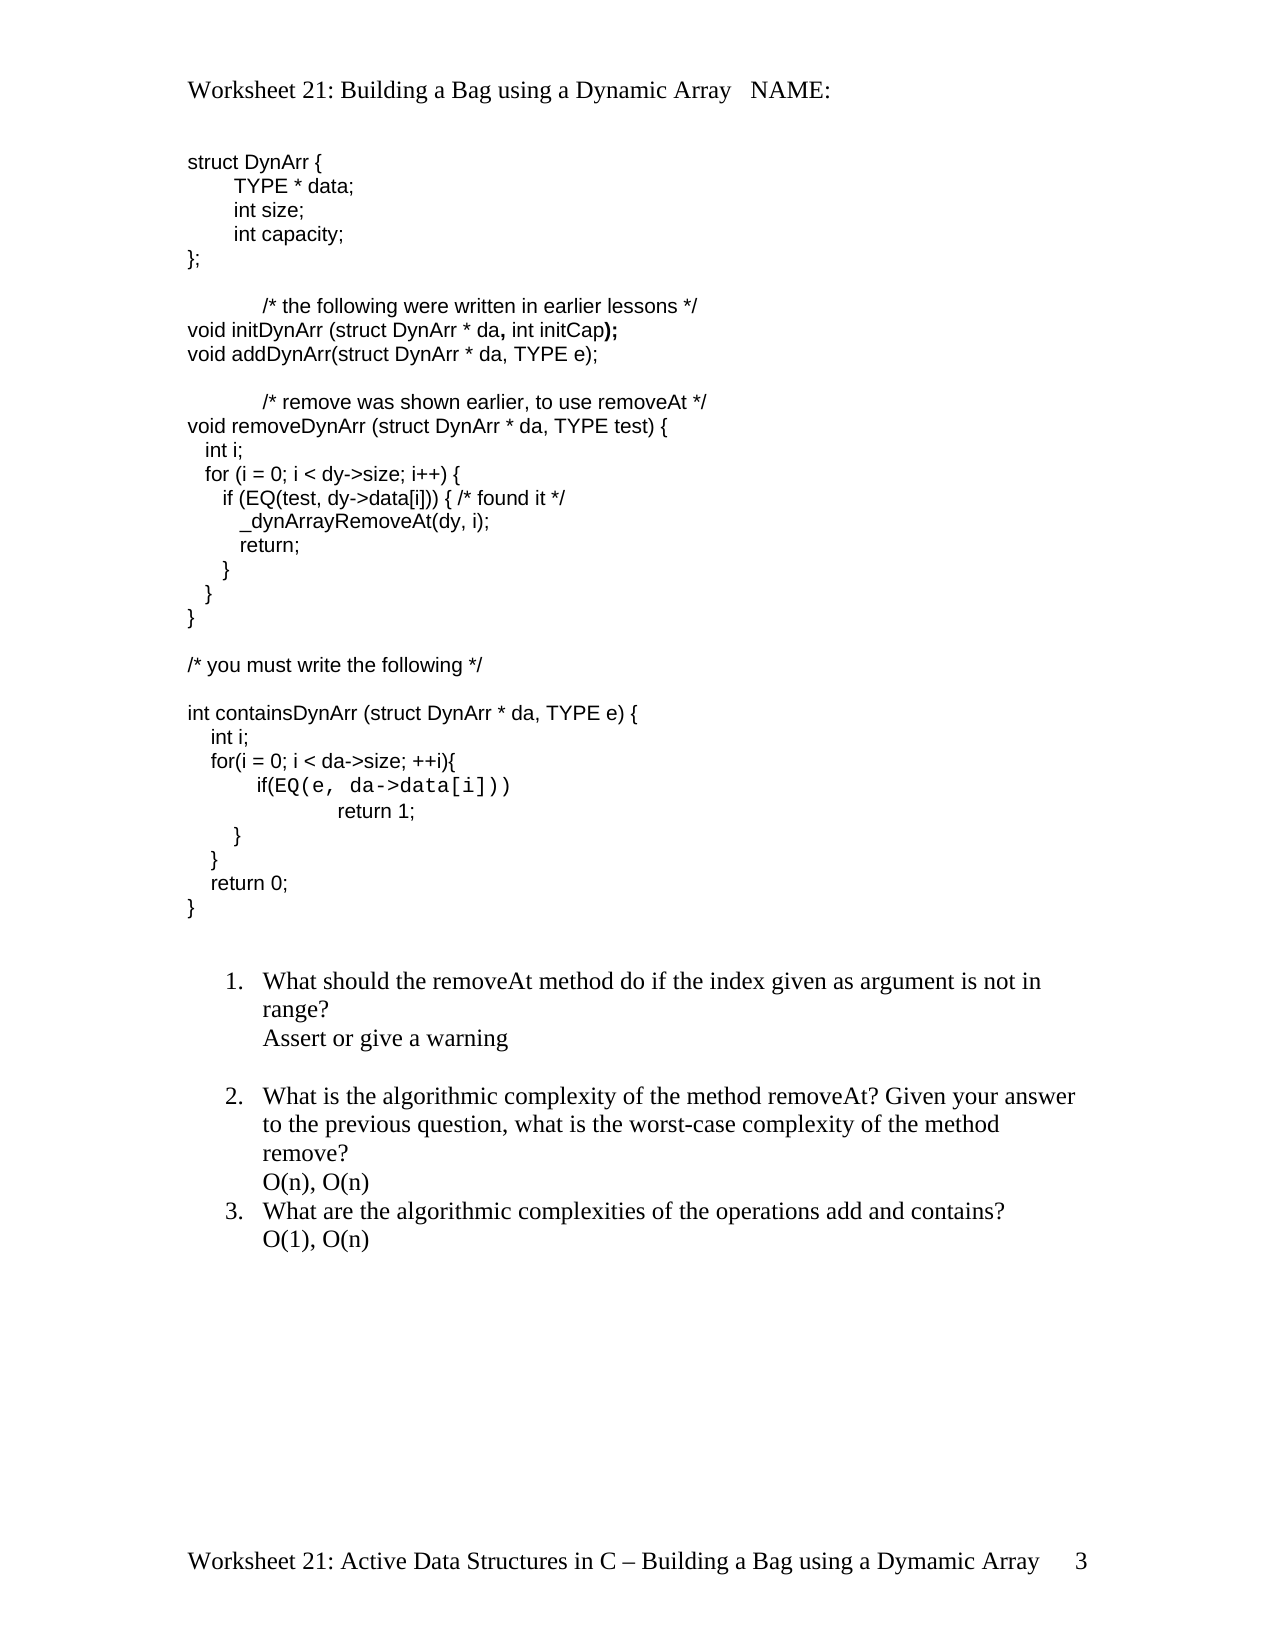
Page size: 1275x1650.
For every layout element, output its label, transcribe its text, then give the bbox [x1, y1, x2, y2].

text return; [187, 533, 1087, 557]
text } [187, 557, 1087, 581]
text _dynArrayRemoveAt(dy, i); [187, 509, 1087, 533]
text }; [187, 246, 1087, 270]
text void initDynArr (struct DynArr * da, int initCap); [187, 318, 1087, 342]
list What should the removeAt method do if the index given as argument is not in range? [225, 966, 1087, 1023]
text int containsDynArr (struct DynArr * da, TYPE e) { [187, 701, 1087, 725]
text void addDynArr(struct DynArr * da, TYPE e); [187, 342, 1087, 366]
text /* the following were written in earlier lessons */ [187, 294, 1087, 318]
text int i; [187, 437, 1087, 461]
text int capacity; [187, 222, 1087, 246]
text TYPE * data; [187, 174, 1087, 198]
list Assert or give a warning [225, 1023, 1087, 1052]
text int i; [187, 725, 1087, 749]
text for (i = 0; i < dy->size; i++) { [187, 461, 1087, 485]
text } [187, 581, 1087, 605]
text } [187, 605, 1087, 629]
text if (EQ(test, dy->data[i])) { /* found it */ [187, 485, 1087, 509]
text int size; [187, 198, 1087, 222]
text } [187, 823, 1087, 847]
text void removeDynArr (struct DynArr * da, TYPE test) { [187, 413, 1087, 437]
text struct DynArr { [187, 150, 1087, 174]
text if(EQ(e, da->data[i])) [187, 773, 1087, 799]
list O(n), O(n) [225, 1167, 1087, 1196]
text for(i = 0; i < da->size; ++i){ [187, 749, 1087, 773]
text /* you must write the following */ [187, 653, 1087, 677]
text } [187, 847, 1087, 871]
text } [187, 894, 1087, 918]
list O(1), O(n) [225, 1224, 1087, 1253]
list What is the algorithmic complexity of the method removeAt? Given your answer to the previous question, what is the worst-case complexity of the method remove? [225, 1081, 1087, 1167]
text return 0; [187, 871, 1087, 894]
text /* remove was shown earlier, to use removeAt */ [187, 389, 1087, 413]
text return 1; [187, 799, 1087, 823]
list What are the algorithmic complexities of the operations add and contains? [225, 1196, 1087, 1224]
